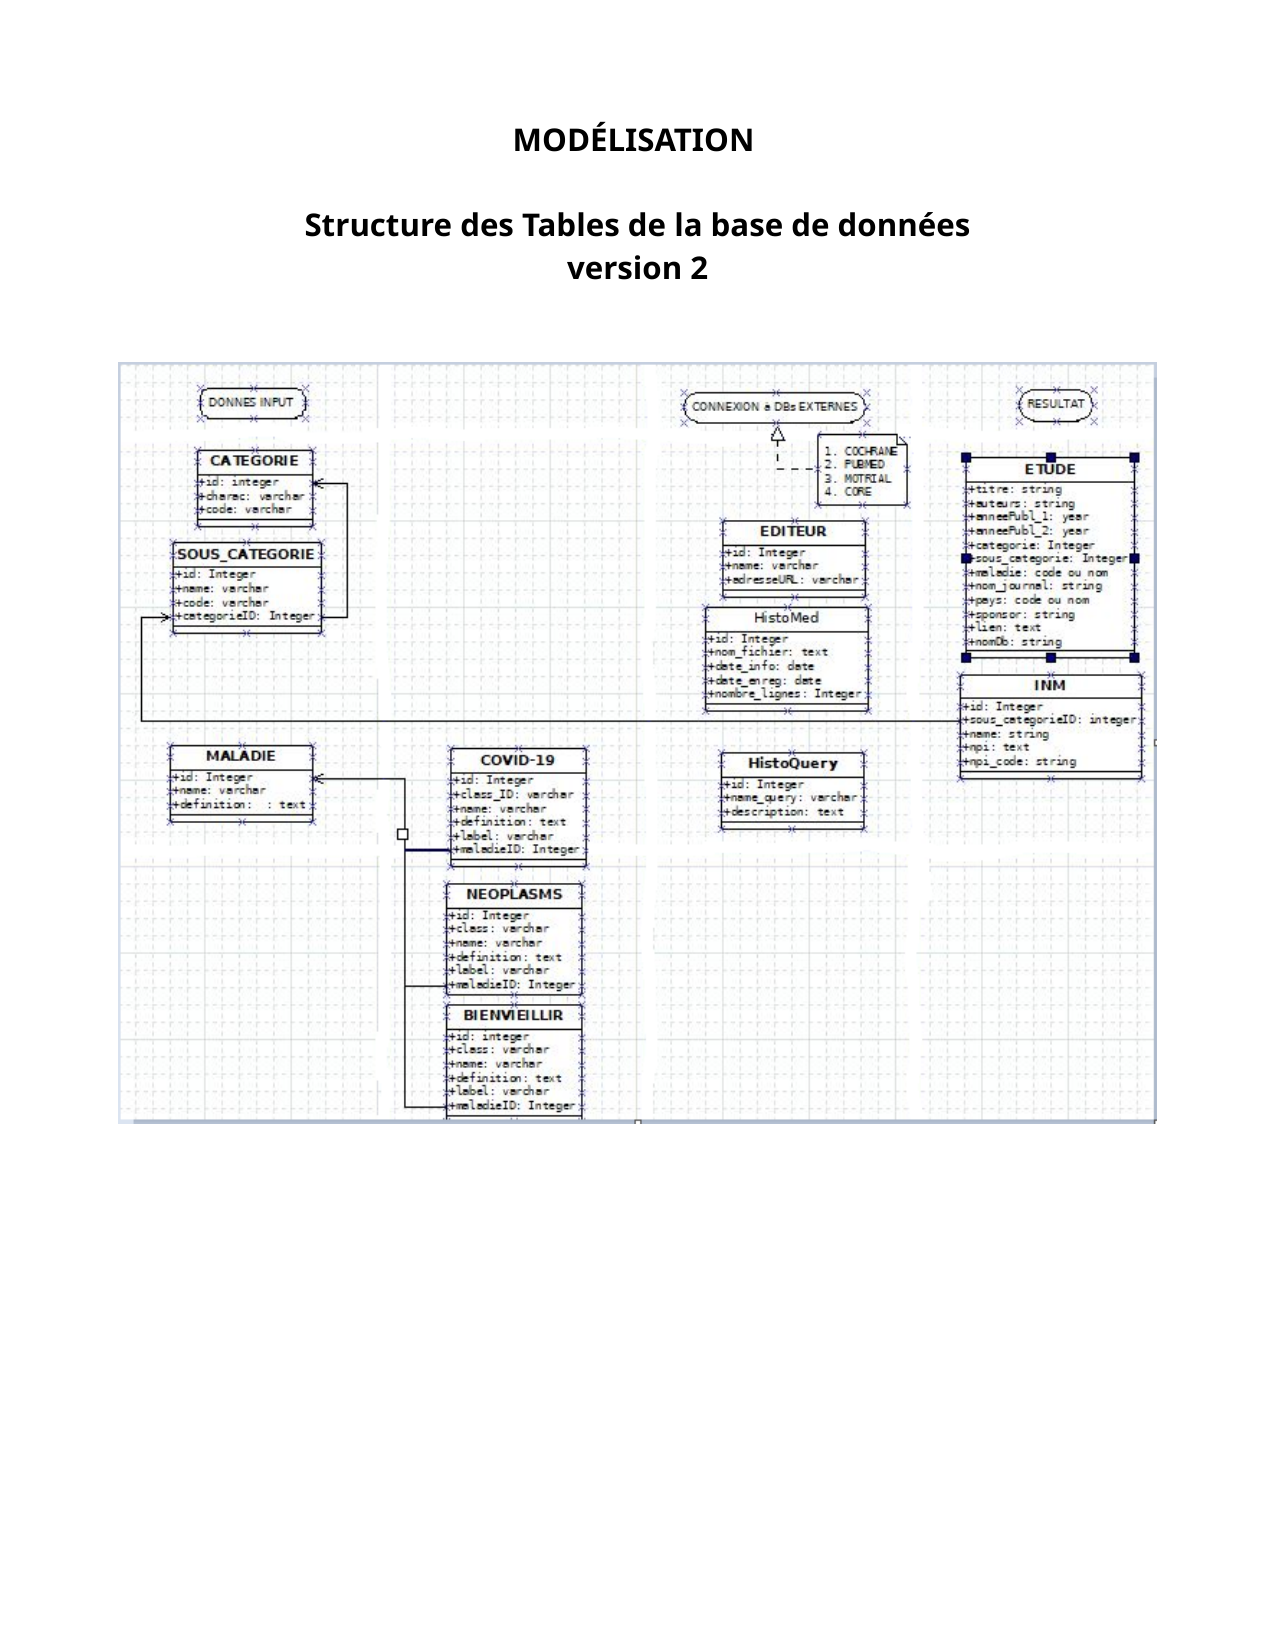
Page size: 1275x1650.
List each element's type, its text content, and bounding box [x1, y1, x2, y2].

text version 2 [118, 246, 1157, 288]
text Structure des Tables de la base de données [118, 203, 1157, 246]
text MODÉLISATION [118, 118, 1157, 161]
picture [118, 362, 1157, 1124]
